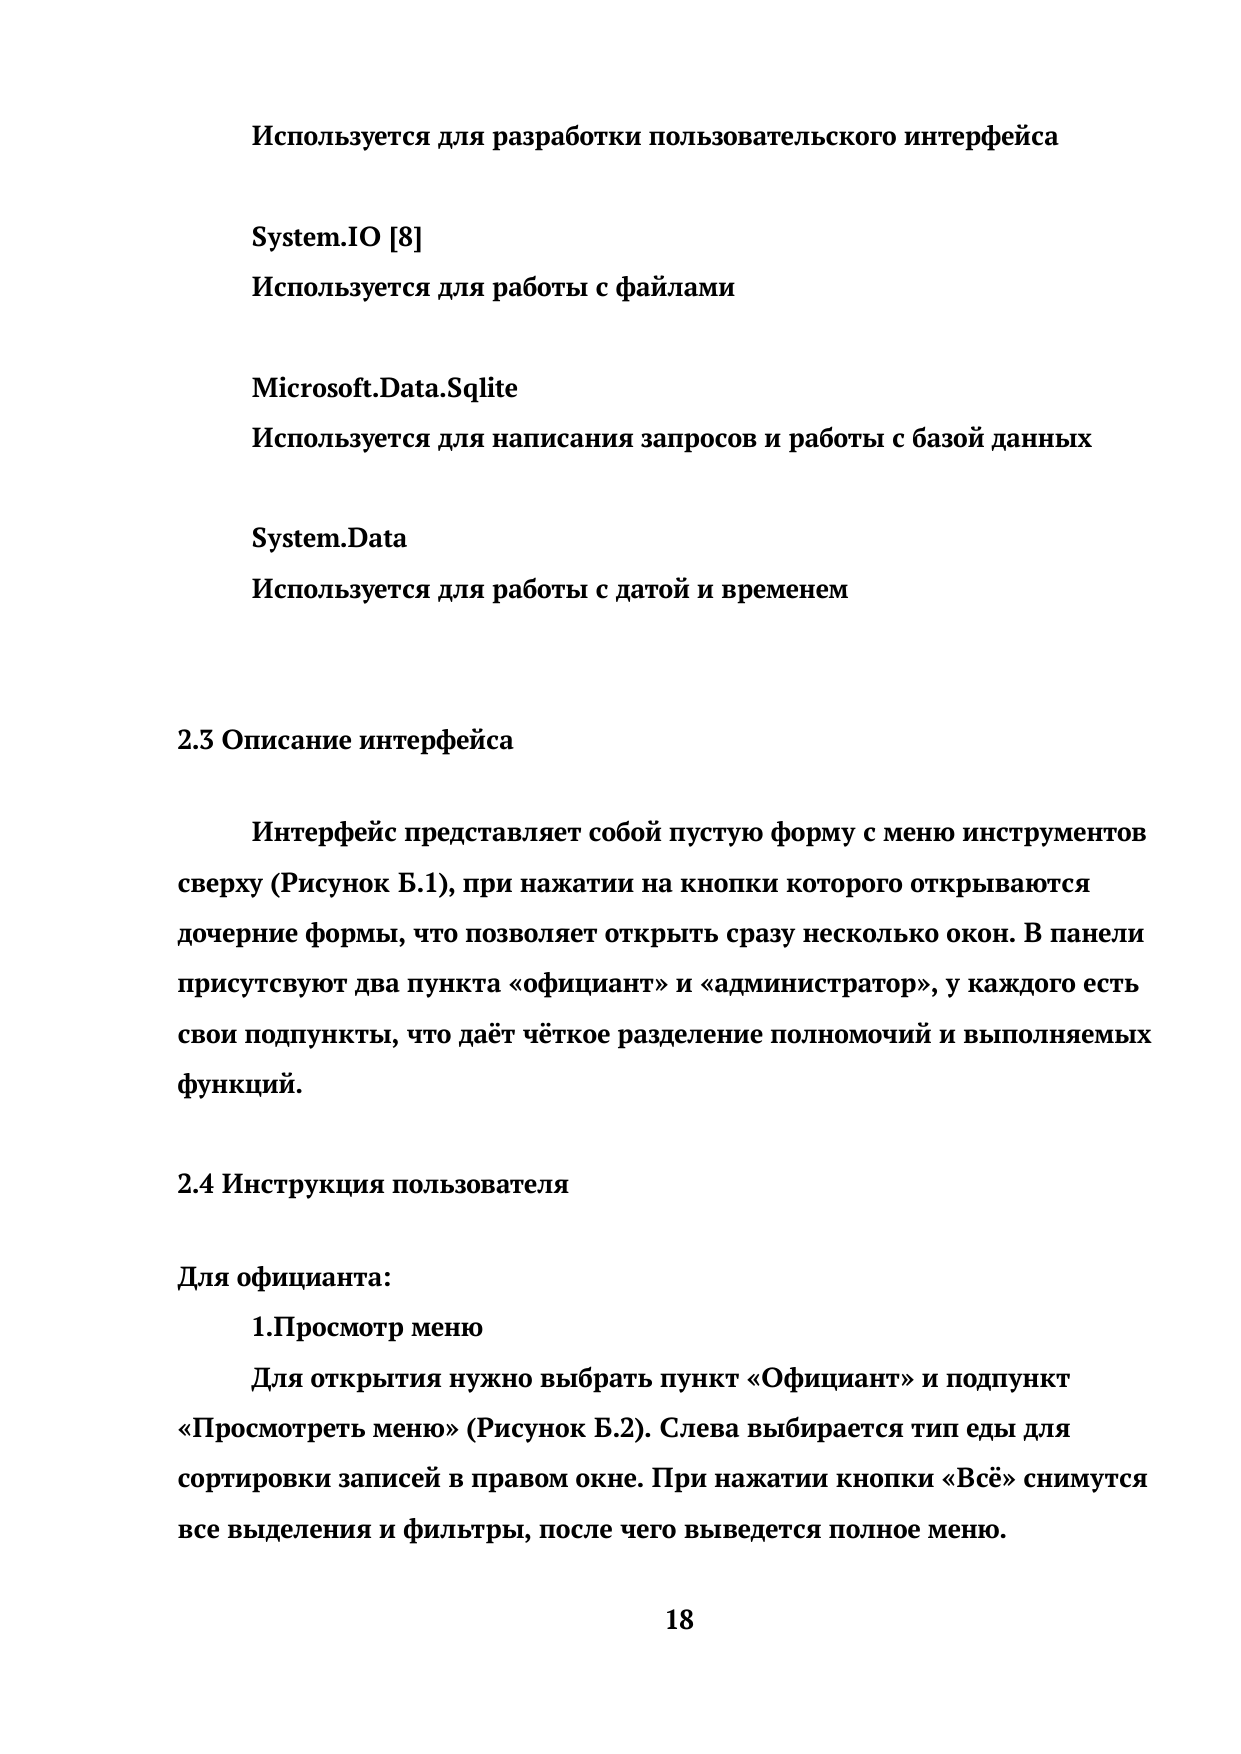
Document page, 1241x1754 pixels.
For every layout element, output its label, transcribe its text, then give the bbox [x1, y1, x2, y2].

text Используется для работы с файлами [177, 269, 1181, 303]
text Используется для разработки пользовательского интерфейса [177, 118, 1181, 152]
subtitle 2.4 Инструкция пользователя [177, 1167, 1181, 1200]
subtitle 2.3 Описание интерфейса [177, 722, 1181, 755]
text Для открытия нужно выбрать пункт «Официант» и подпункт «Просмотреть меню» (Рисунок Б.2). Слева выбирается тип еды для сортировки записей в правом окне. При нажатии кнопки «Всё» снимутся все выделения и фильтры, после чего выведется полное меню. [177, 1360, 1181, 1544]
text Используется для работы с датой и временем [177, 571, 1181, 604]
text Используется для написания запросов и работы с базой данных [177, 420, 1181, 453]
text Для официанта: [177, 1259, 1181, 1293]
text Microsoft.Data.Sqlite [177, 370, 1181, 403]
text System.Data [177, 521, 1181, 554]
text System.IO [8] [177, 219, 1181, 252]
text Интерфейс представляет собой пустую форму с меню инструментов сверху (Рисунок Б.1), при нажатии на кнопки которого открываются дочерние формы, что позволяет открыть сразу несколько окон. В панели присутсвуют два пункта «официант» и «администратор», у каждого есть свои подпункты, что даёт чёткое разделение полномочий и выполняемых функций. [177, 814, 1181, 1099]
text 1.Просмотр меню [177, 1309, 1181, 1343]
